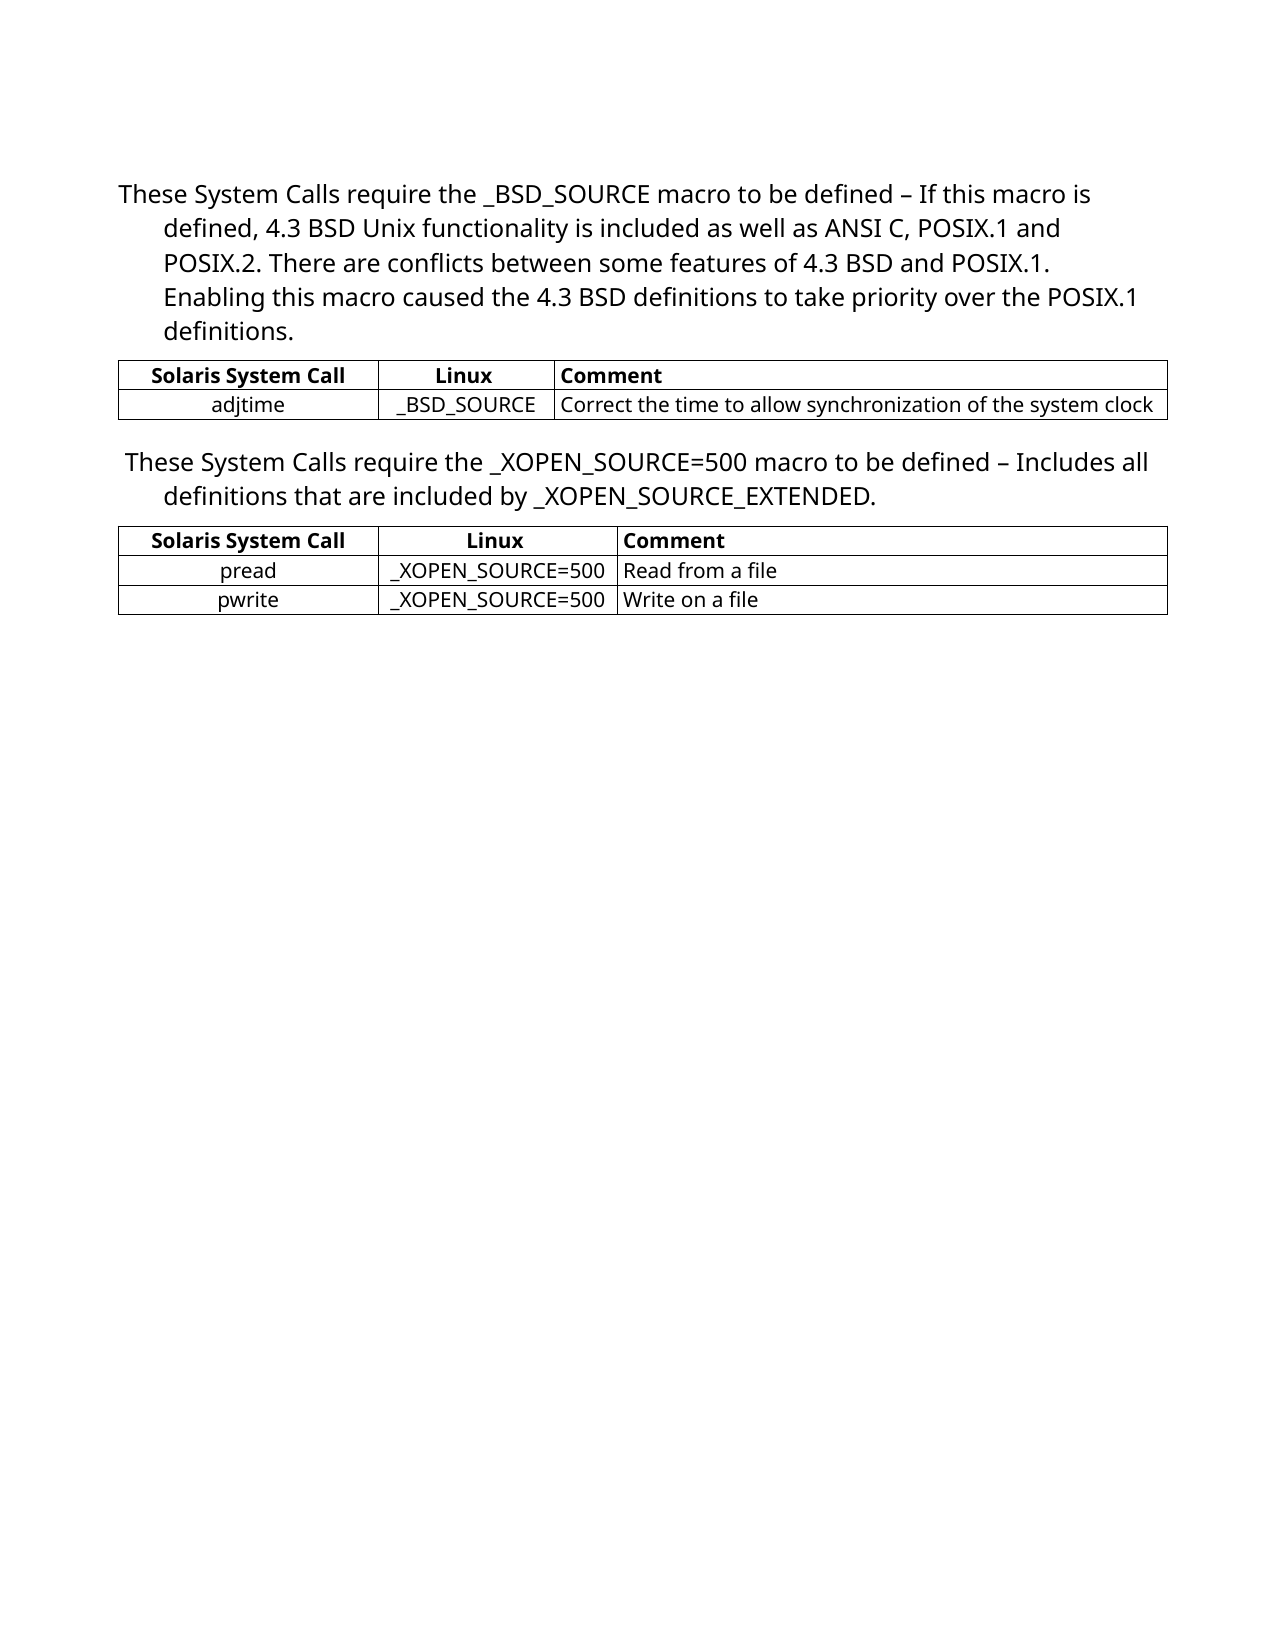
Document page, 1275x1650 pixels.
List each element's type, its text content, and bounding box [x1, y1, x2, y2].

table_cell _XOPEN_SOURCE=500 [379, 586, 617, 614]
table_header Linux [379, 527, 617, 555]
table_header Comment [555, 361, 1167, 389]
table_header Linux [379, 361, 554, 389]
table_cell Write on a file [618, 586, 1167, 614]
table_header Solaris System Call [119, 527, 378, 555]
table_cell _XOPEN_SOURCE=500 [379, 556, 617, 584]
table_cell pwrite [119, 586, 378, 614]
table_cell _BSD_SOURCE [379, 390, 554, 419]
table_cell Read from a file [618, 556, 1167, 584]
text These System Calls require the _BSD_SOURCE macro to be defined – If this macro is defined, 4.3 BSD Unix functionality is included as well as ANSI C, POSIX.1 and POSIX.2. There are conflicts between some features of 4.3 BSD and POSIX.1. Enabling this macro caused the 4.3 BSD definitions to take priority over the POSIX.1 definitions. [118, 177, 1157, 347]
table_header Solaris System Call [119, 361, 378, 389]
table_header Comment [618, 527, 1167, 555]
text These System Calls require the _XOPEN_SOURCE=500 macro to be defined – Includes all definitions that are included by _XOPEN_SOURCE_EXTENDED. [118, 445, 1157, 513]
table_cell adjtime [119, 390, 378, 419]
table_cell pread [119, 556, 378, 584]
table_cell Correct the time to allow synchronization of the system clock [555, 390, 1167, 419]
